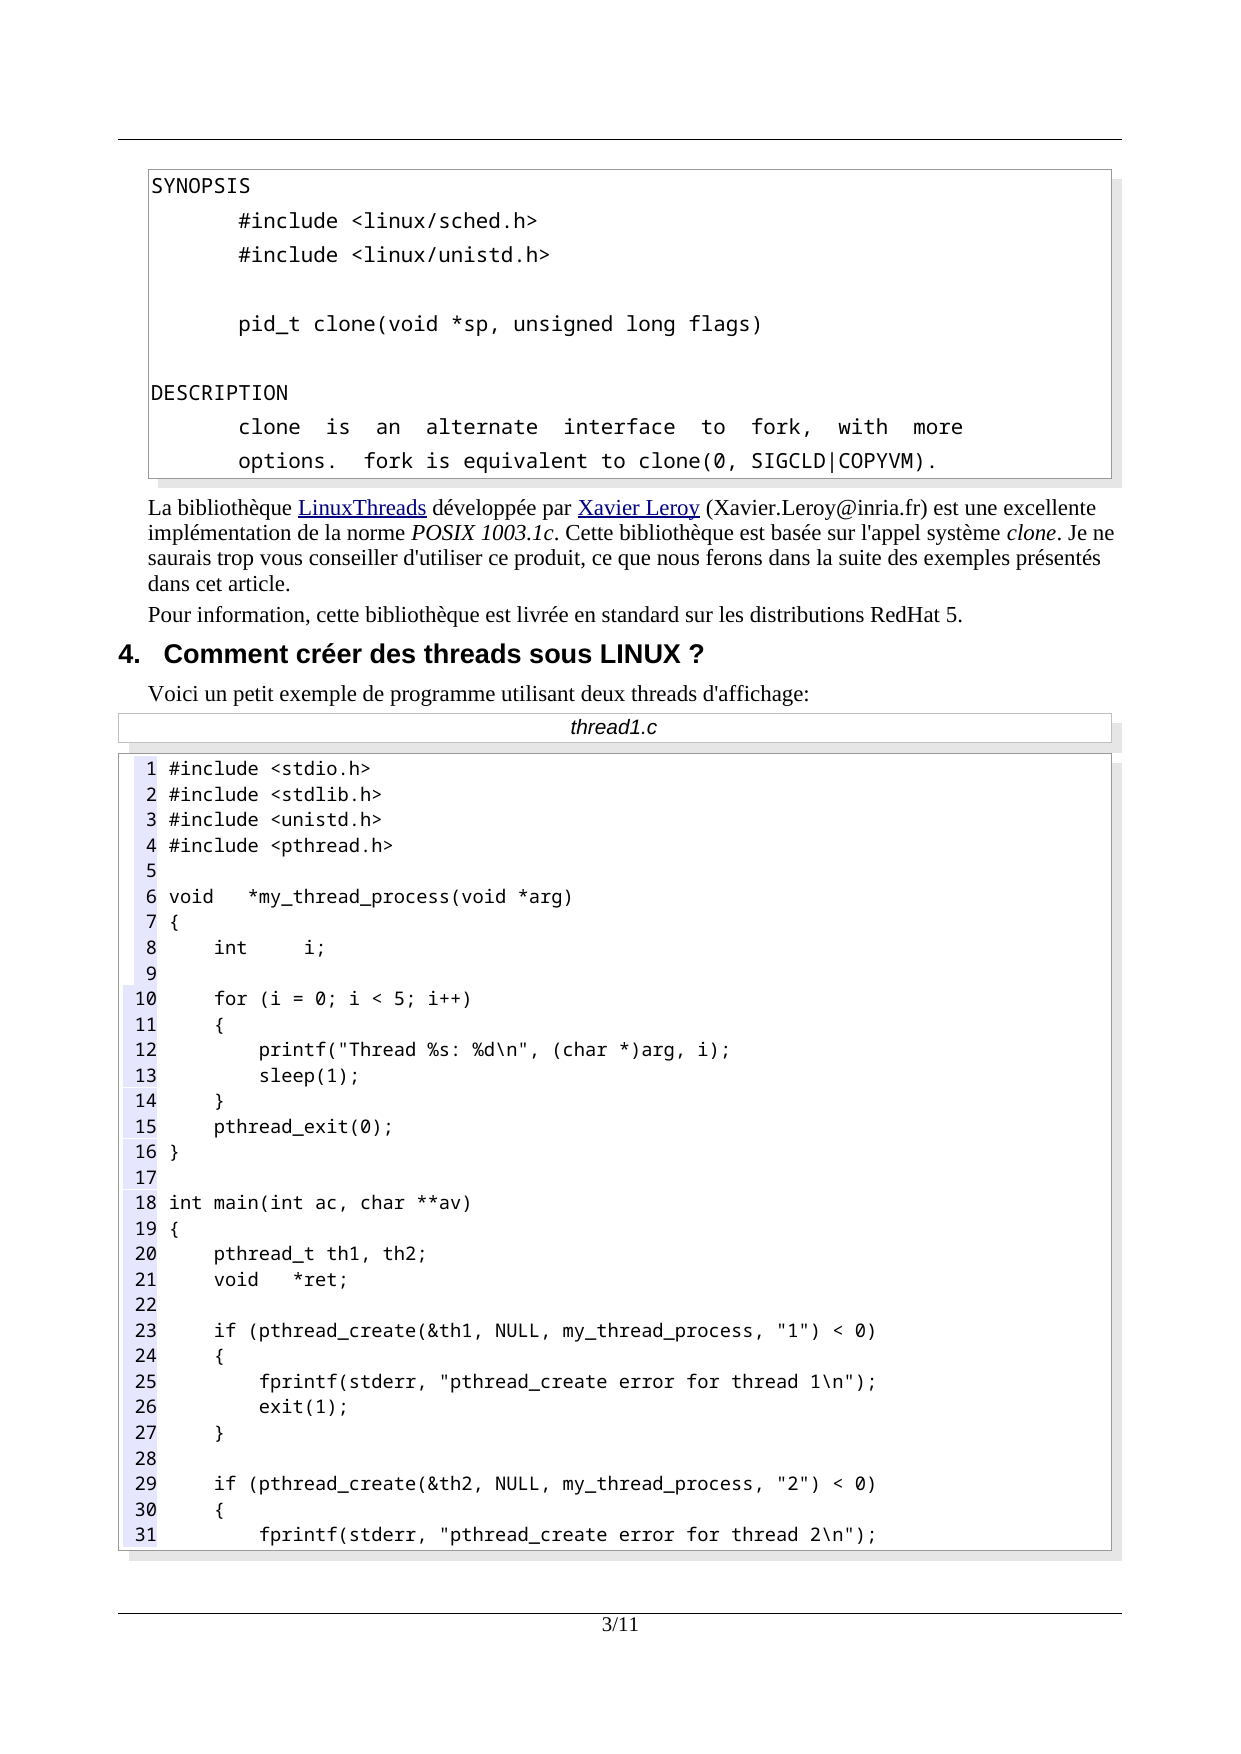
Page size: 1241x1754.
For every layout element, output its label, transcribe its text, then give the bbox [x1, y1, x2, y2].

list fprintf(stderr, "pthread_create error for thread 2\n"); [119, 1518, 1111, 1550]
text #include <linux/sched.h> [149, 203, 1111, 234]
text Pour information, cette bibliothèque est livrée en standard sur les distributions RedHat 5. [148, 602, 1122, 627]
list fprintf(stderr, "pthread_create error for thread 1\n"); [157, 1365, 1111, 1391]
list { [157, 1493, 1111, 1518]
list [119, 1340, 123, 1365]
list void *my_thread_process(void *arg) [157, 880, 1111, 906]
text options. fork is equivalent to clone(0, SIGCLD|COPYVM). [149, 443, 1111, 478]
list pthread_t th1, th2; [157, 1238, 1111, 1263]
list [119, 1212, 123, 1238]
list #include <pthread.h> [157, 829, 1111, 858]
list int i; [157, 931, 1111, 960]
list pthread_exit(0); [157, 1110, 1111, 1136]
text clone is an alternate interface to fork, with more [149, 409, 1111, 441]
list sleep(1); [157, 1059, 1111, 1084]
list } [119, 1084, 1111, 1110]
list [119, 931, 134, 960]
list for (i = 0; i < 5; i++) [157, 982, 1111, 1008]
list [119, 1008, 123, 1033]
list [119, 906, 134, 931]
list #include <unistd.h> [157, 804, 1111, 829]
list [119, 1493, 123, 1518]
list printf("Thread %s: %d\n", (char *)arg, i); [157, 1033, 1111, 1059]
list { [157, 1212, 1111, 1238]
list void *ret; [157, 1263, 1111, 1292]
text SYNOPSIS [149, 170, 1111, 200]
list [119, 1416, 123, 1445]
list } [119, 1136, 1111, 1164]
list { [157, 1340, 1111, 1365]
list if (pthread_create(&th1, NULL, my_thread_process, "1") < 0) [157, 1314, 1111, 1340]
list int main(int ac, char **av) [119, 1187, 1111, 1212]
text Voici un petit exemple de programme utilisant deux threads d'affichage: [148, 681, 1122, 707]
text thread1.c [119, 714, 1111, 742]
text DESCRIPTION [149, 375, 1111, 406]
list [119, 778, 134, 804]
list #include <stdio.h> [119, 754, 1111, 778]
list [119, 829, 134, 858]
subtitle Comment créer des threads sous LINUX ? [118, 639, 1122, 670]
text La bibliothèque LinuxThreads développée par Xavier Leroy (Xavier.Leroy@inria.fr) est une excellente implémentation de la norme POSIX 1003.1c. Cette bibliothèque est basée sur l'appel système clone. Je ne saurais trop vous conseiller d'utiliser ce produit, ce que nous ferons dans la suite des exemples présentés dans cet article. [148, 494, 1122, 596]
list { [157, 906, 1111, 931]
text pid_t clone(void *sp, unsigned long flags) [149, 306, 1111, 337]
list if (pthread_create(&th2, NULL, my_thread_process, "2") < 0) [157, 1467, 1111, 1493]
list #include <stdlib.h> [157, 778, 1111, 804]
list exit(1); [157, 1391, 1111, 1416]
text #include <linux/unistd.h> [149, 237, 1111, 269]
list } [157, 1416, 1111, 1445]
list { [157, 1008, 1111, 1033]
